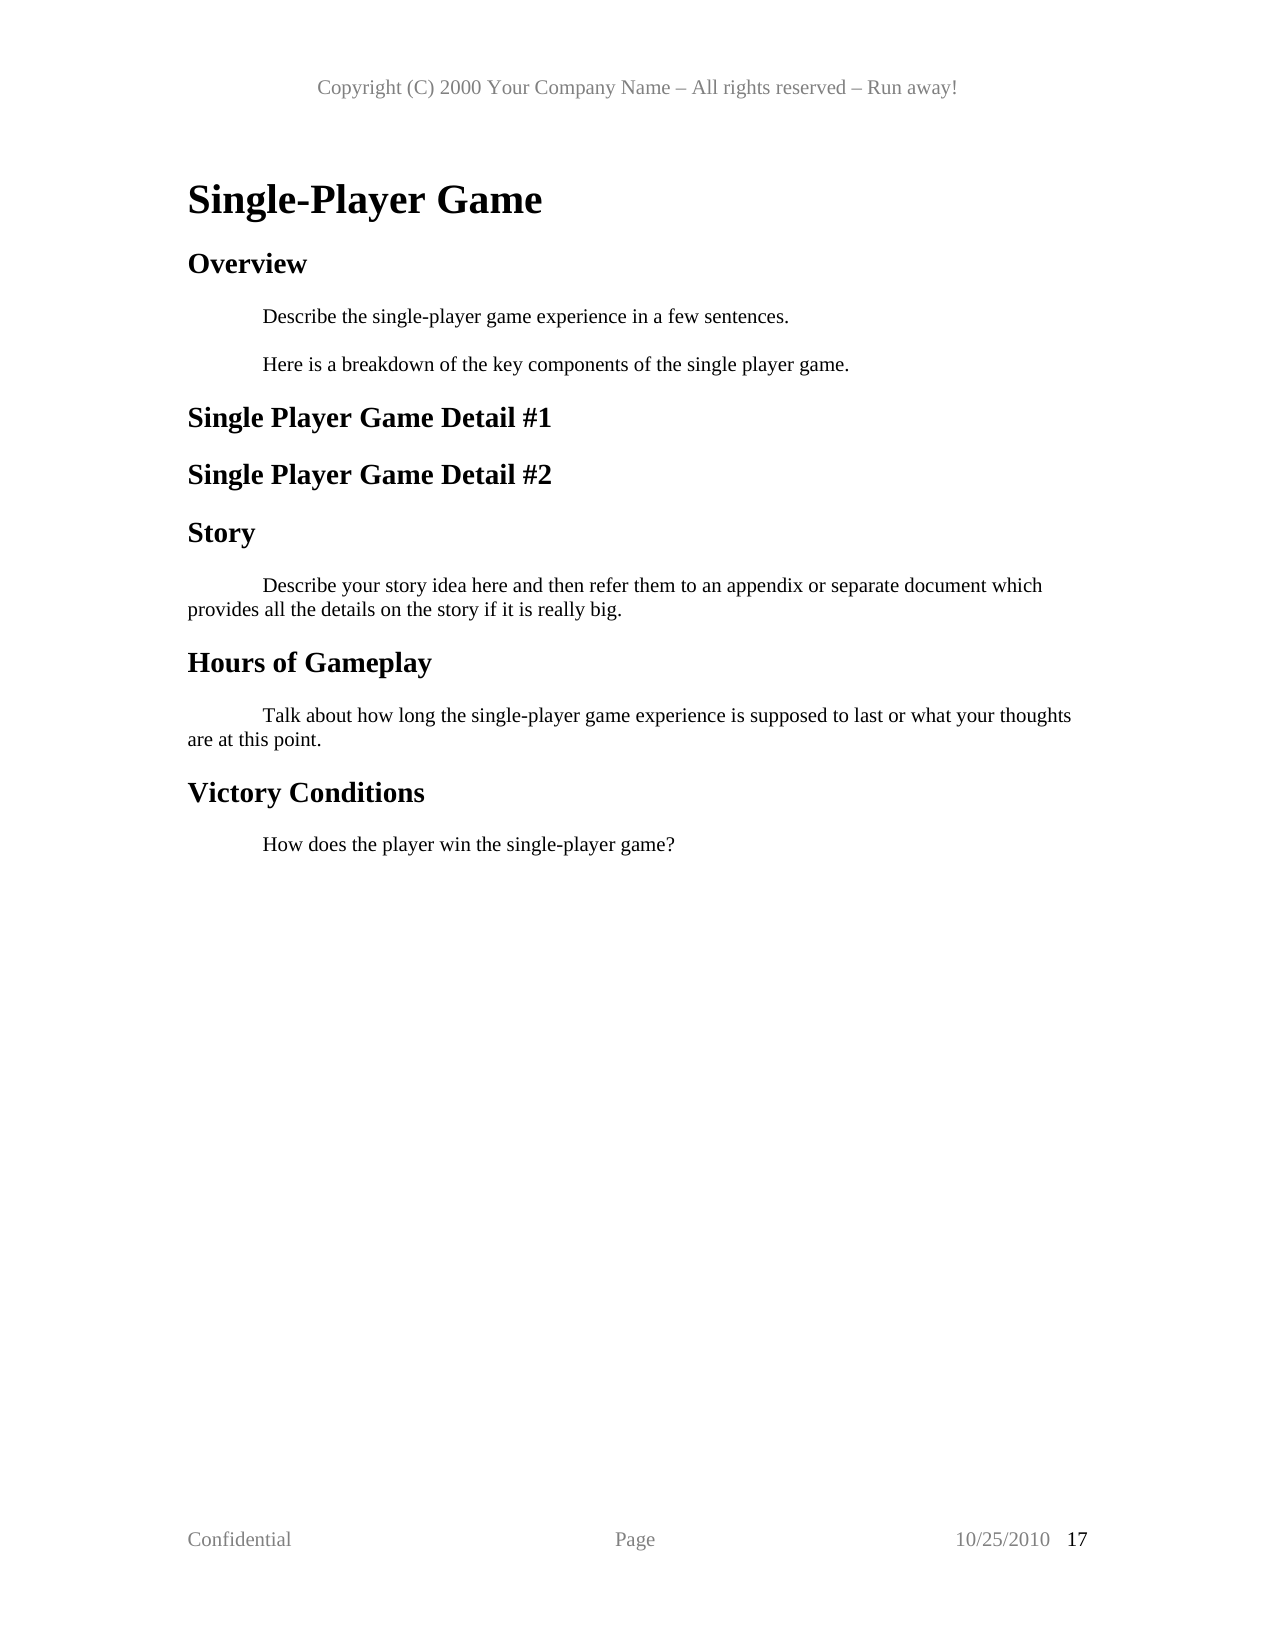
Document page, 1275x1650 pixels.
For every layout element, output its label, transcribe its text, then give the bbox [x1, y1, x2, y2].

text Describe your story idea here and then refer them to an appendix or separate document which provides all the details on the story if it is really big. [187, 573, 1087, 621]
subtitle Single Player Game Detail #1 [187, 400, 1087, 433]
text Describe the single-player game experience in a few sentences. [187, 304, 1087, 328]
text Here is a breakdown of the key components of the single player game. [187, 352, 1087, 376]
subtitle Single Player Game Detail #2 [187, 457, 1087, 491]
text Talk about how long the single-player game experience is supposed to last or what your thoughts are at this point. [187, 702, 1087, 751]
subtitle Hours of Gameplay [187, 645, 1087, 678]
subtitle Single-Player Game [187, 174, 1087, 222]
subtitle Overview [187, 246, 1087, 279]
text How does the player win the single-player game? [187, 832, 1087, 856]
subtitle Victory Conditions [187, 775, 1087, 808]
subtitle Story [187, 515, 1087, 549]
